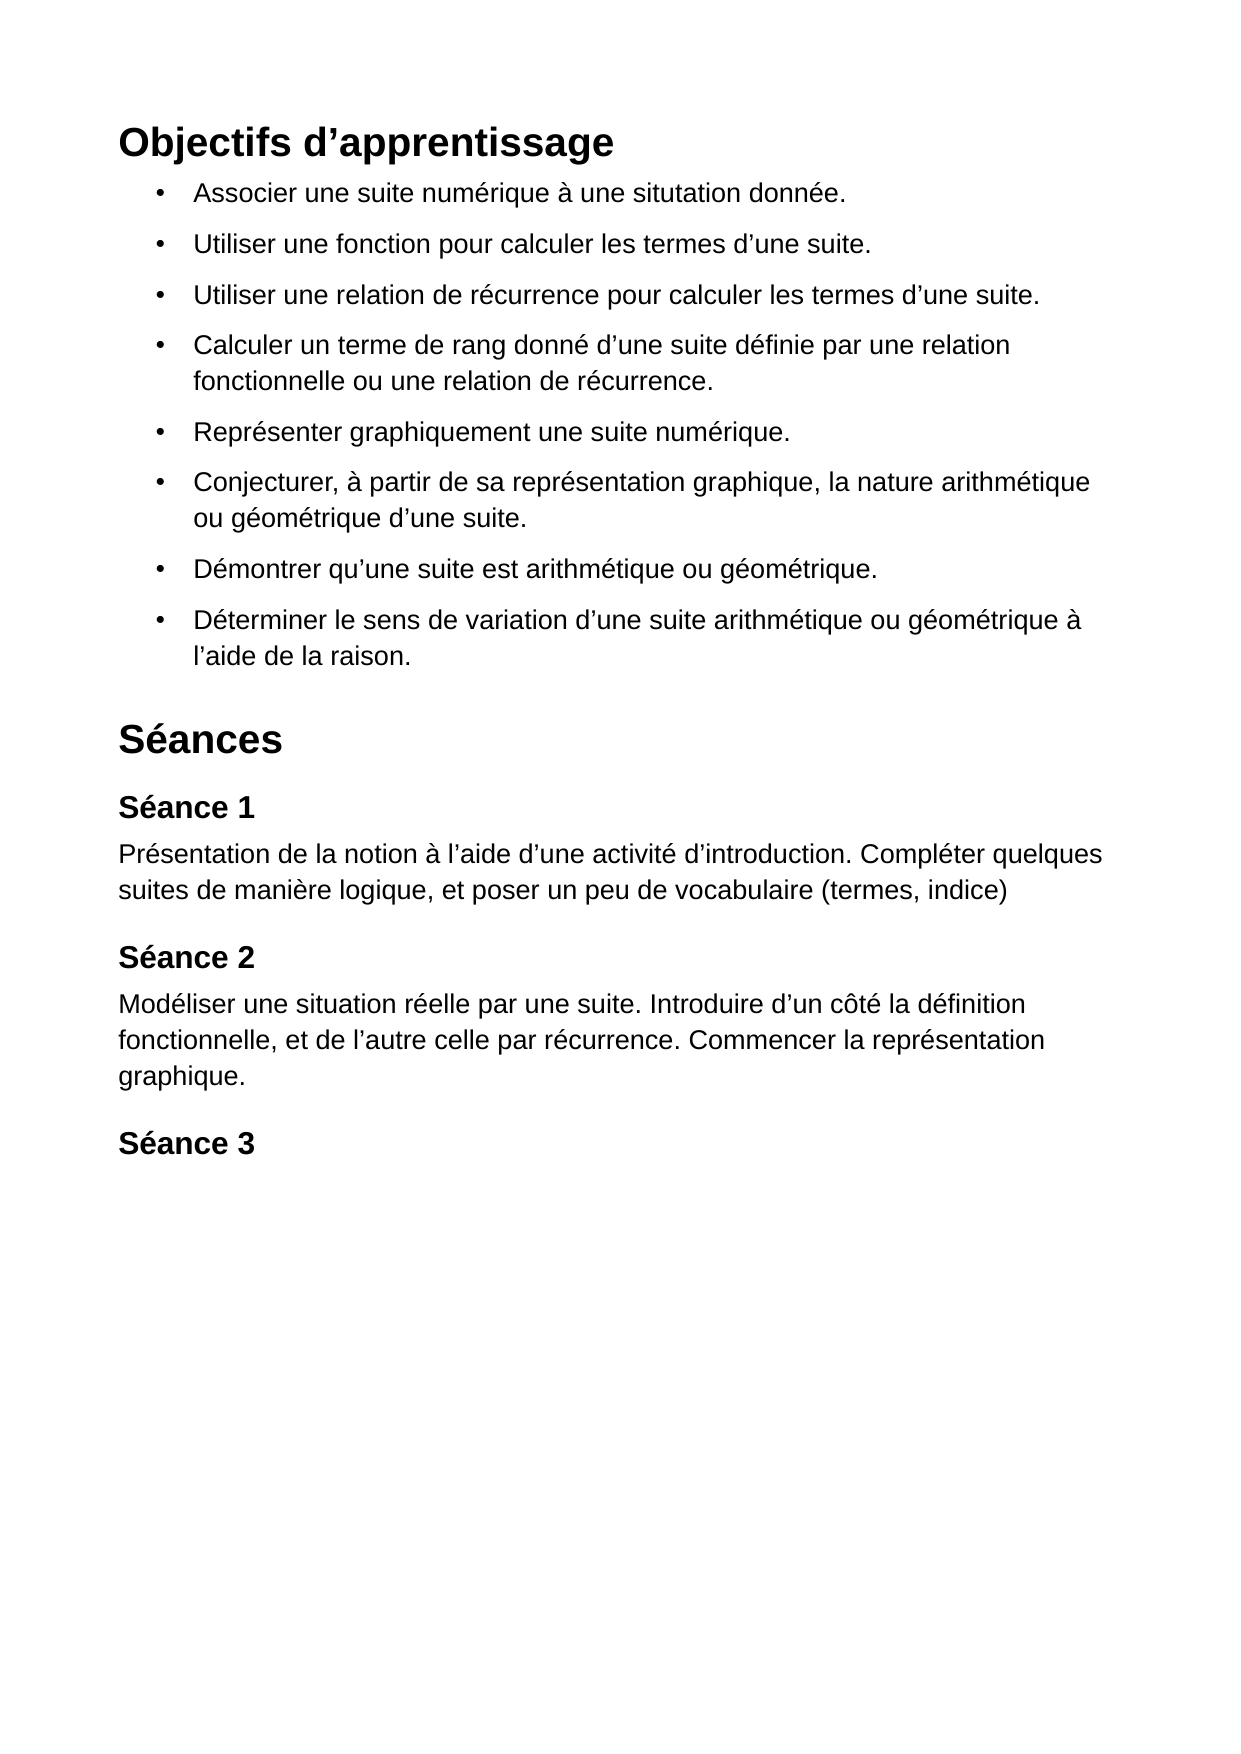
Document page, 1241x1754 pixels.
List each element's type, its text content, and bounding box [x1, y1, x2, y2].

list Utiliser une relation de récurrence pour calculer les termes d’une suite. [156, 279, 1122, 310]
list Démontrer qu’une suite est arithmétique ou géométrique. [156, 553, 1122, 584]
text Modéliser une situation réelle par une suite. Introduire d’un côté la définition fonctionnelle, et de l’autre celle par récurrence. Commencer la représentation graphique. [118, 988, 1122, 1091]
subtitle Séances [118, 715, 1122, 762]
list Associer une suite numérique à une situtation donnée. [156, 177, 1122, 209]
subtitle Séance 1 [118, 789, 1122, 825]
subtitle Séance 3 [118, 1125, 1122, 1161]
list Calculer un terme de rang donné d’une suite définie par une relation fonctionnelle ou une relation de récurrence. [156, 329, 1122, 397]
list Représenter graphiquement une suite numérique. [156, 416, 1122, 447]
subtitle Objectifs d’apprentissage [118, 118, 1122, 165]
text Présentation de la notion à l’aide d’une activité d’introduction. Compléter quelques suites de manière logique, et poser un peu de vocabulaire (termes, indice) [118, 838, 1122, 905]
subtitle Séance 2 [118, 939, 1122, 975]
list Utiliser une fonction pour calculer les termes d’une suite. [156, 228, 1122, 259]
list Conjecturer, à partir de sa représentation graphique, la nature arithmétique ou géométrique d’une suite. [156, 466, 1122, 534]
list Déterminer le sens de variation d’une suite arithmétique ou géométrique à l’aide de la raison. [156, 604, 1122, 671]
